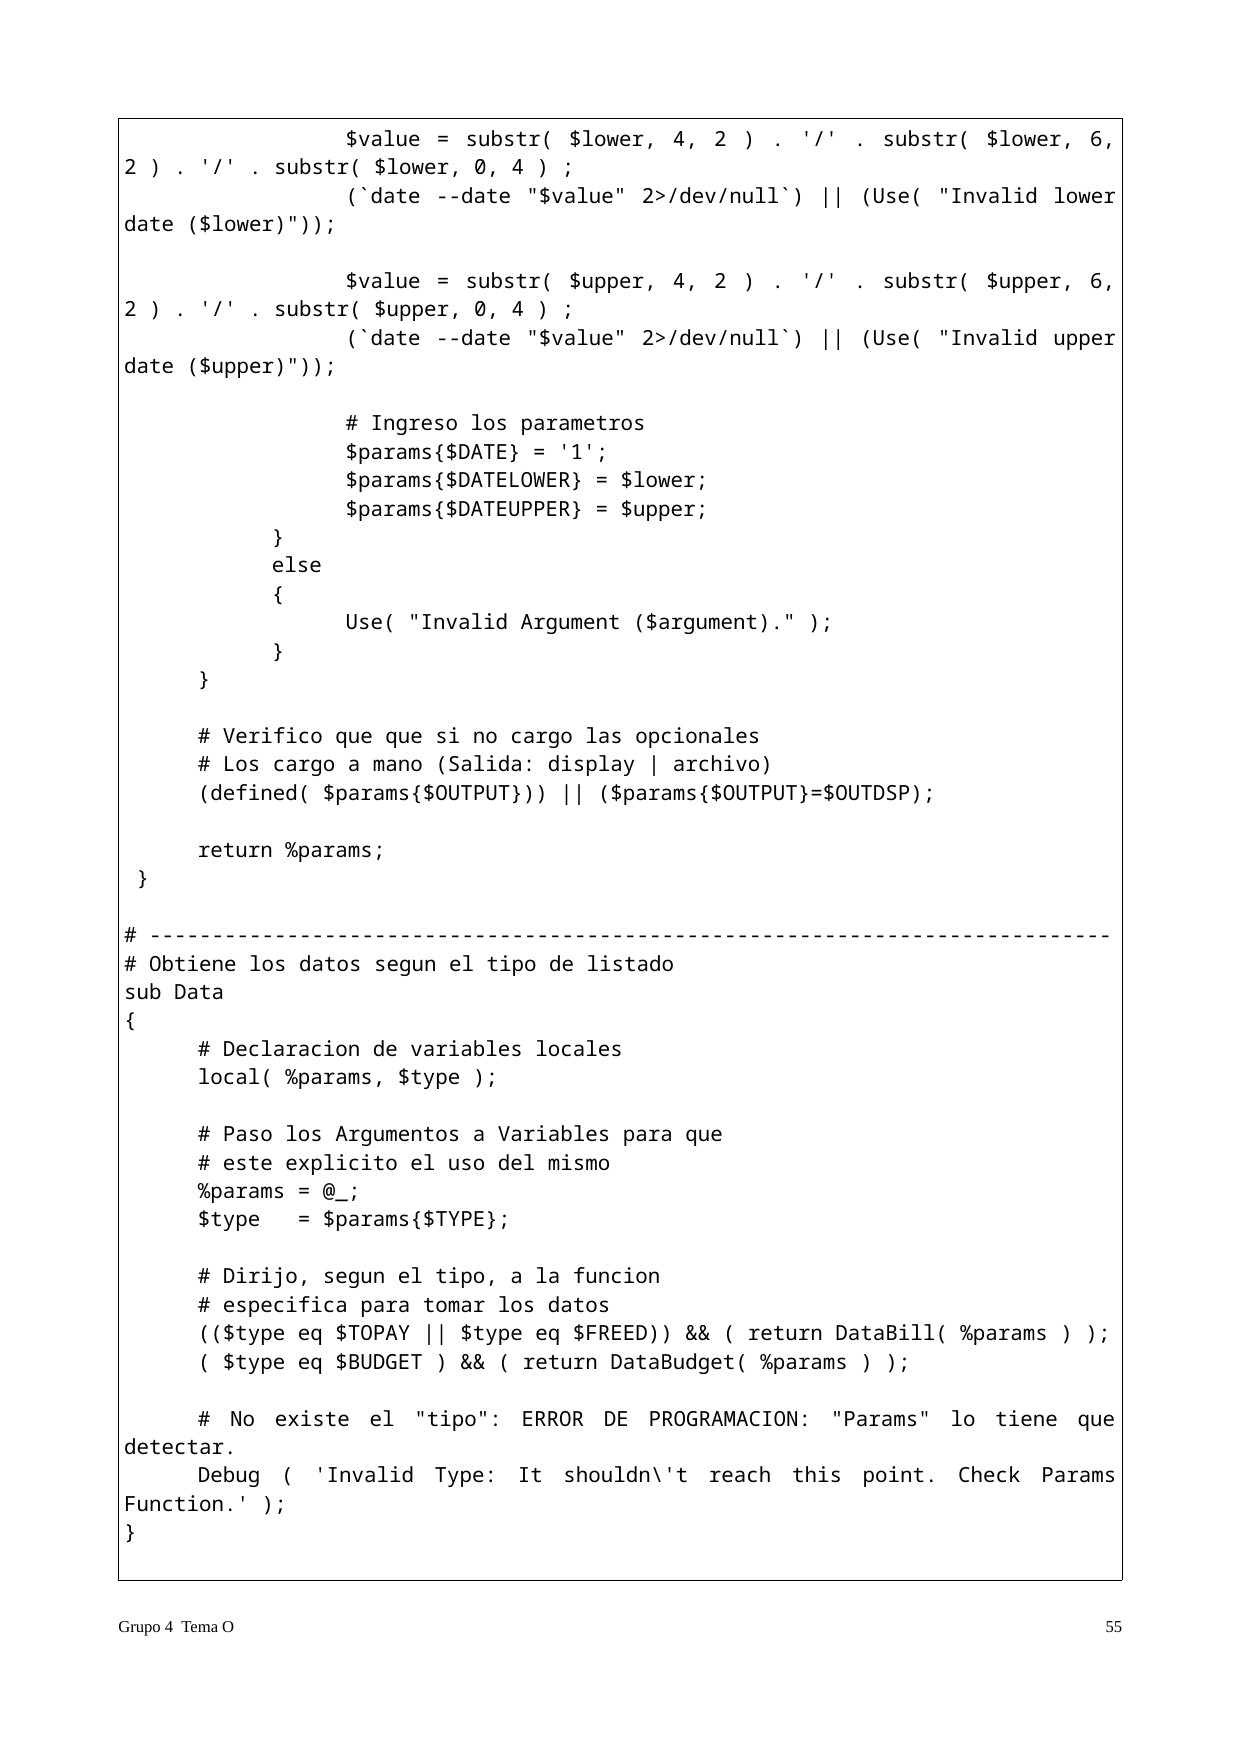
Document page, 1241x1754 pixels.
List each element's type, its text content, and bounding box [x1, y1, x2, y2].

table_header $value = substr( $lower, 4, 2 ) . '/' . substr( $lower, 6, 2 ) . '/' . substr( $lower, 0, 4 ) ; (`date --date "$value" 2>/dev/null`) || (Use( "Invalid lower date ($lower)")); $value = substr( $upper, 4, 2 ) . '/' . substr( $upper, 6, 2 ) . '/' . substr( $upper, 0, 4 ) ; (`date --date "$value" 2>/dev/null`) || (Use( "Invalid upper date ($upper)")); # Ingreso los parametros $params{$DATE} = '1'; $params{$DATELOWER} = $lower; $params{$DATEUPPER} = $upper; } else { Use( "Invalid Argument ($argument)." ); } } # Verifico que que si no cargo las opcionales # Los cargo a mano (Salida: display | archivo) (defined( $params{$OUTPUT})) || ($params{$OUTPUT}=$OUTDSP); return %params; } # ----------------------------------------------------------------------------- # Obtiene los datos segun el tipo de listado sub Data { # Declaracion de variables locales local( %params, $type ); # Paso los Argumentos a Variables para que # este explicito el uso del mismo %params = @_; $type = $params{$TYPE}; # Dirijo, segun el tipo, a la funcion # especifica para tomar los datos (($type eq $TOPAY || $type eq $FREED)) && ( return DataBill( %params ) ); ( $type eq $BUDGET ) && ( return DataBudget( %params ) ); # No existe el "tipo": ERROR DE PROGRAMACION: "Params" lo tiene que detectar. Debug ( 'Invalid Type: It shouldn\'t reach this point. Check Params Function.' ); } [119, 119, 1122, 1580]
